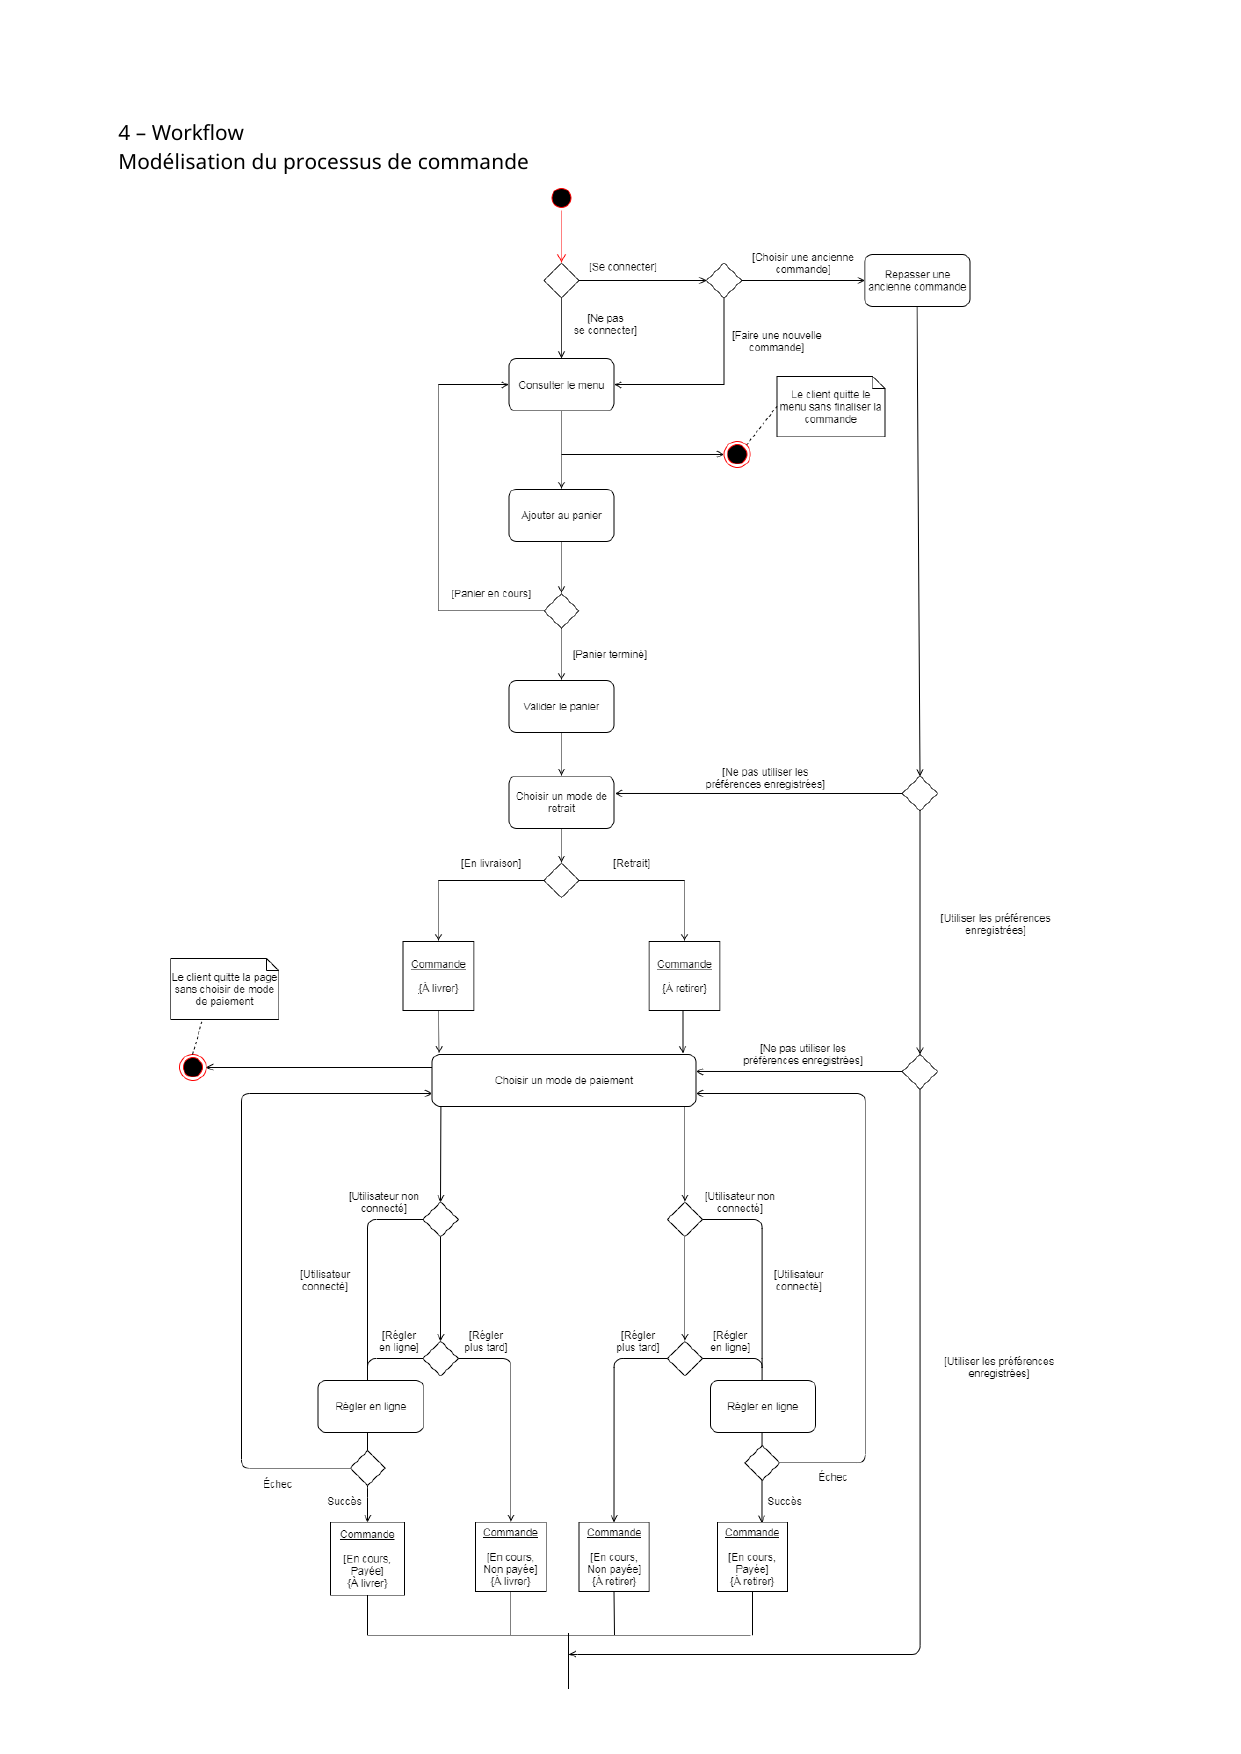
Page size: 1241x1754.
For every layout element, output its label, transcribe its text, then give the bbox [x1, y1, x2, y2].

picture [170, 185, 1061, 1662]
text Modélisation du processus de commande [118, 147, 1122, 175]
text 4 – Workflow [118, 118, 1122, 147]
